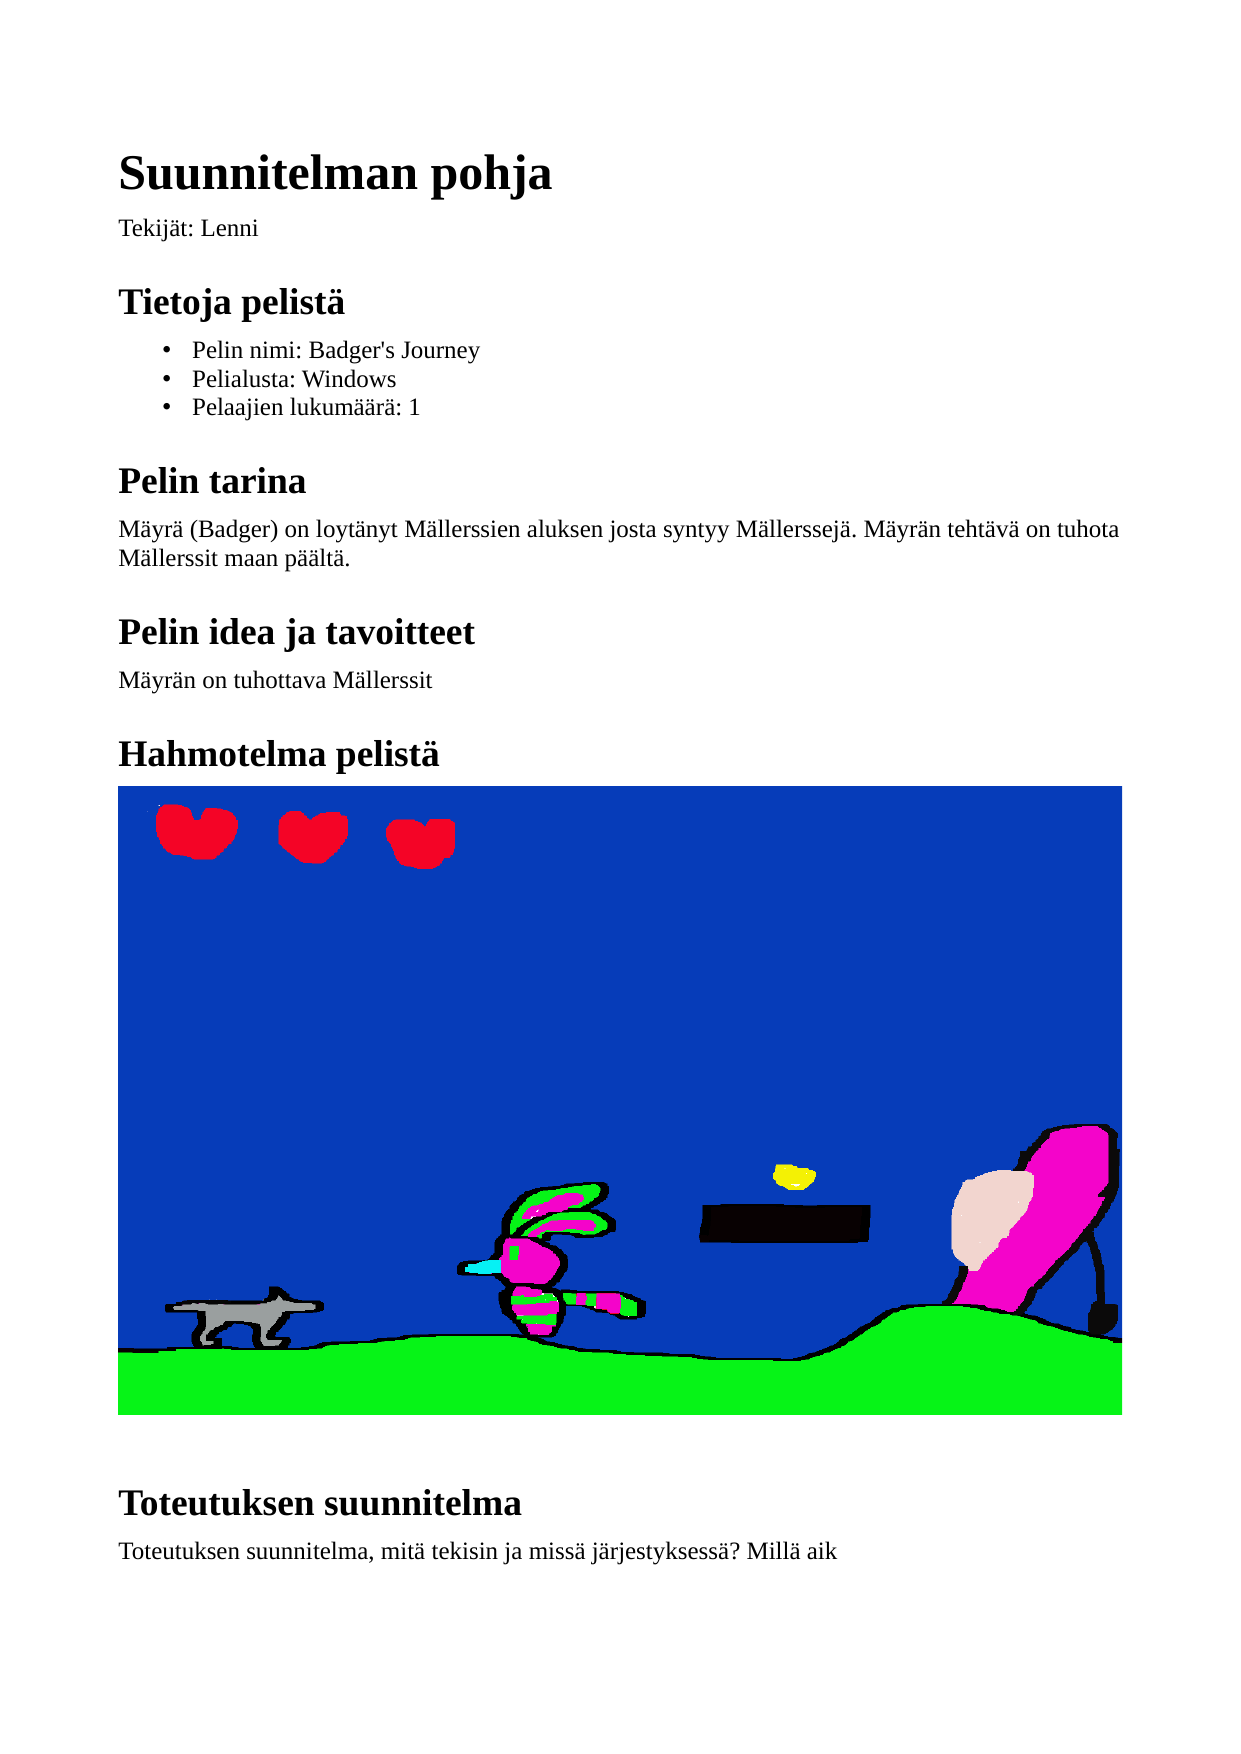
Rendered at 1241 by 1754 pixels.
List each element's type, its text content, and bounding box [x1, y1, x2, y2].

subtitle Hahmotelma pelistä [118, 731, 1122, 774]
list Pelialusta: Windows [162, 364, 1122, 392]
list Pelin nimi: Badger's Journey [162, 335, 1122, 364]
text Mäyrä (Badger) on loytänyt Mällerssien aluksen josta syntyy Mällerssejä. Mäyrän tehtävä on tuhota Mällerssit maan päältä. [118, 514, 1122, 572]
subtitle Toteutuksen suunnitelma [118, 1481, 1122, 1524]
subtitle Tietoja pelistä [118, 279, 1122, 322]
text Mäyrän on tuhottava Mällerssit [118, 665, 1122, 694]
subtitle Pelin tarina [118, 459, 1122, 502]
subtitle Pelin idea ja tavoitteet [118, 609, 1122, 652]
text Toteutuksen suunnitelma, mitä tekisin ja missä järjestyksessä? Millä aik [118, 1536, 1122, 1565]
list Pelaajien lukumäärä: 1 [162, 392, 1122, 421]
picture [118, 786, 1123, 1415]
text Tekijät: Lenni [118, 213, 1122, 242]
subtitle Suunnitelman pohja [118, 143, 1122, 201]
